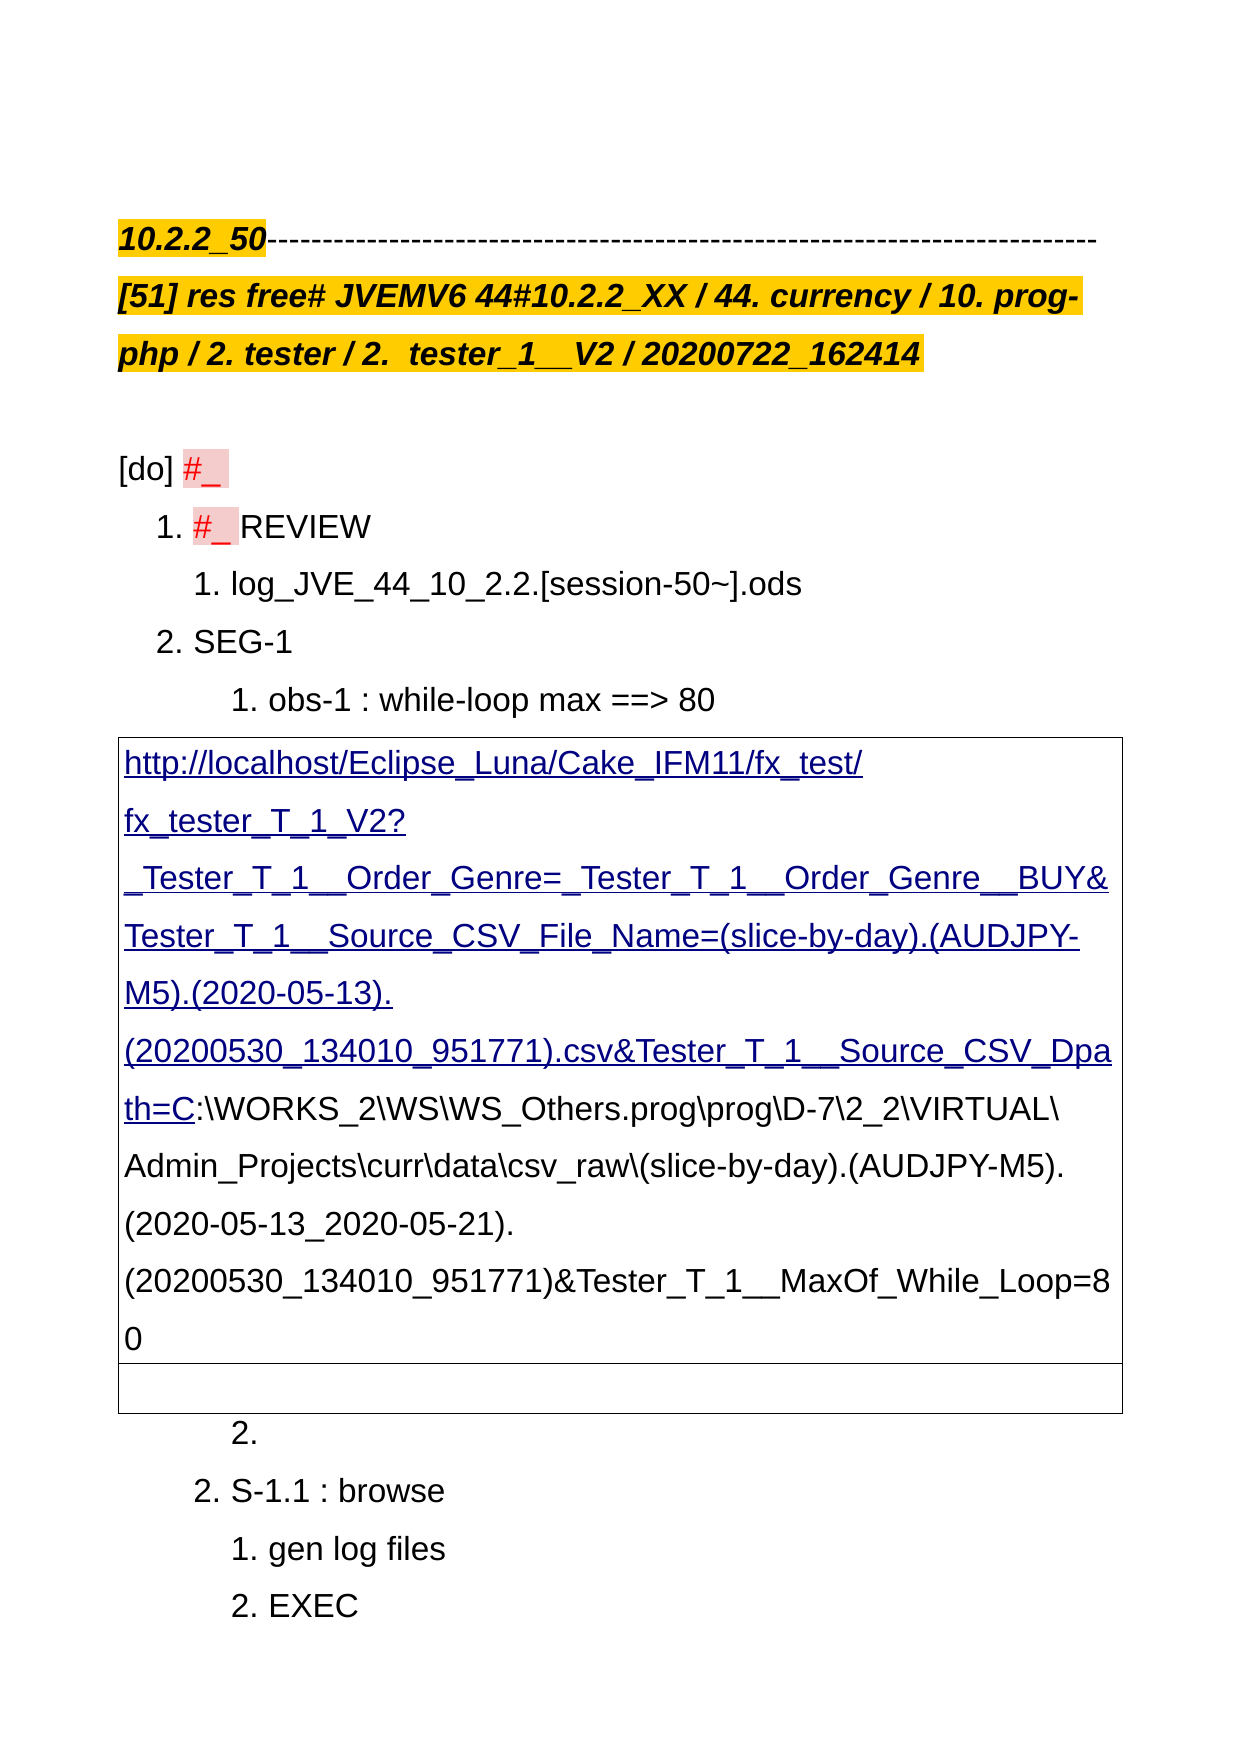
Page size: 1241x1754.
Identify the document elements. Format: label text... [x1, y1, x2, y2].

list S-1.1 : browse [193, 1471, 1122, 1509]
table_cell [119, 1364, 1122, 1413]
list EXEC [231, 1586, 1122, 1624]
list log_JVE_44_10_2.2.[session-50~].ods [193, 564, 1122, 603]
list obs-1 : while-loop max ==> 80 [231, 679, 1122, 718]
list gen log files [231, 1528, 1122, 1567]
text 10.2.2_50--------------------------------------------------------------------------- [118, 219, 1122, 257]
table_header http://localhost/Eclipse_Luna/Cake_IFM11/fx_test/fx_tester_T_1_V2?_Tester_T_1__Order_Genre=_Tester_T_1__Order_Genre__BUY&Tester_T_1__Source_CSV_File_Name=(slice-by-day).(AUDJPY-M5).(2020-05-13).(20200530_134010_951771).csv&Tester_T_1__Source_CSV_Dpath=C:\WORKS_2\WS\WS_Others.prog\prog\D-7\2_2\VIRTUAL\Admin_Projects\curr\data\csv_raw\(slice-by-day).(AUDJPY-M5).(2020-05-13_2020-05-21).(20200530_134010_951771)&Tester_T_1__MaxOf_While_Loop=80 [119, 738, 1122, 1363]
list SEG-1 [156, 622, 1122, 660]
text [do] #_ [118, 449, 1122, 488]
text [51] res free# JVEMV6 44#10.2.2_XX / 44. currency / 10. prog-php / 2. tester / 2. tester_1__V2 / 20200722_162414 [118, 276, 1122, 372]
list #_ REVIEW [156, 507, 1122, 545]
